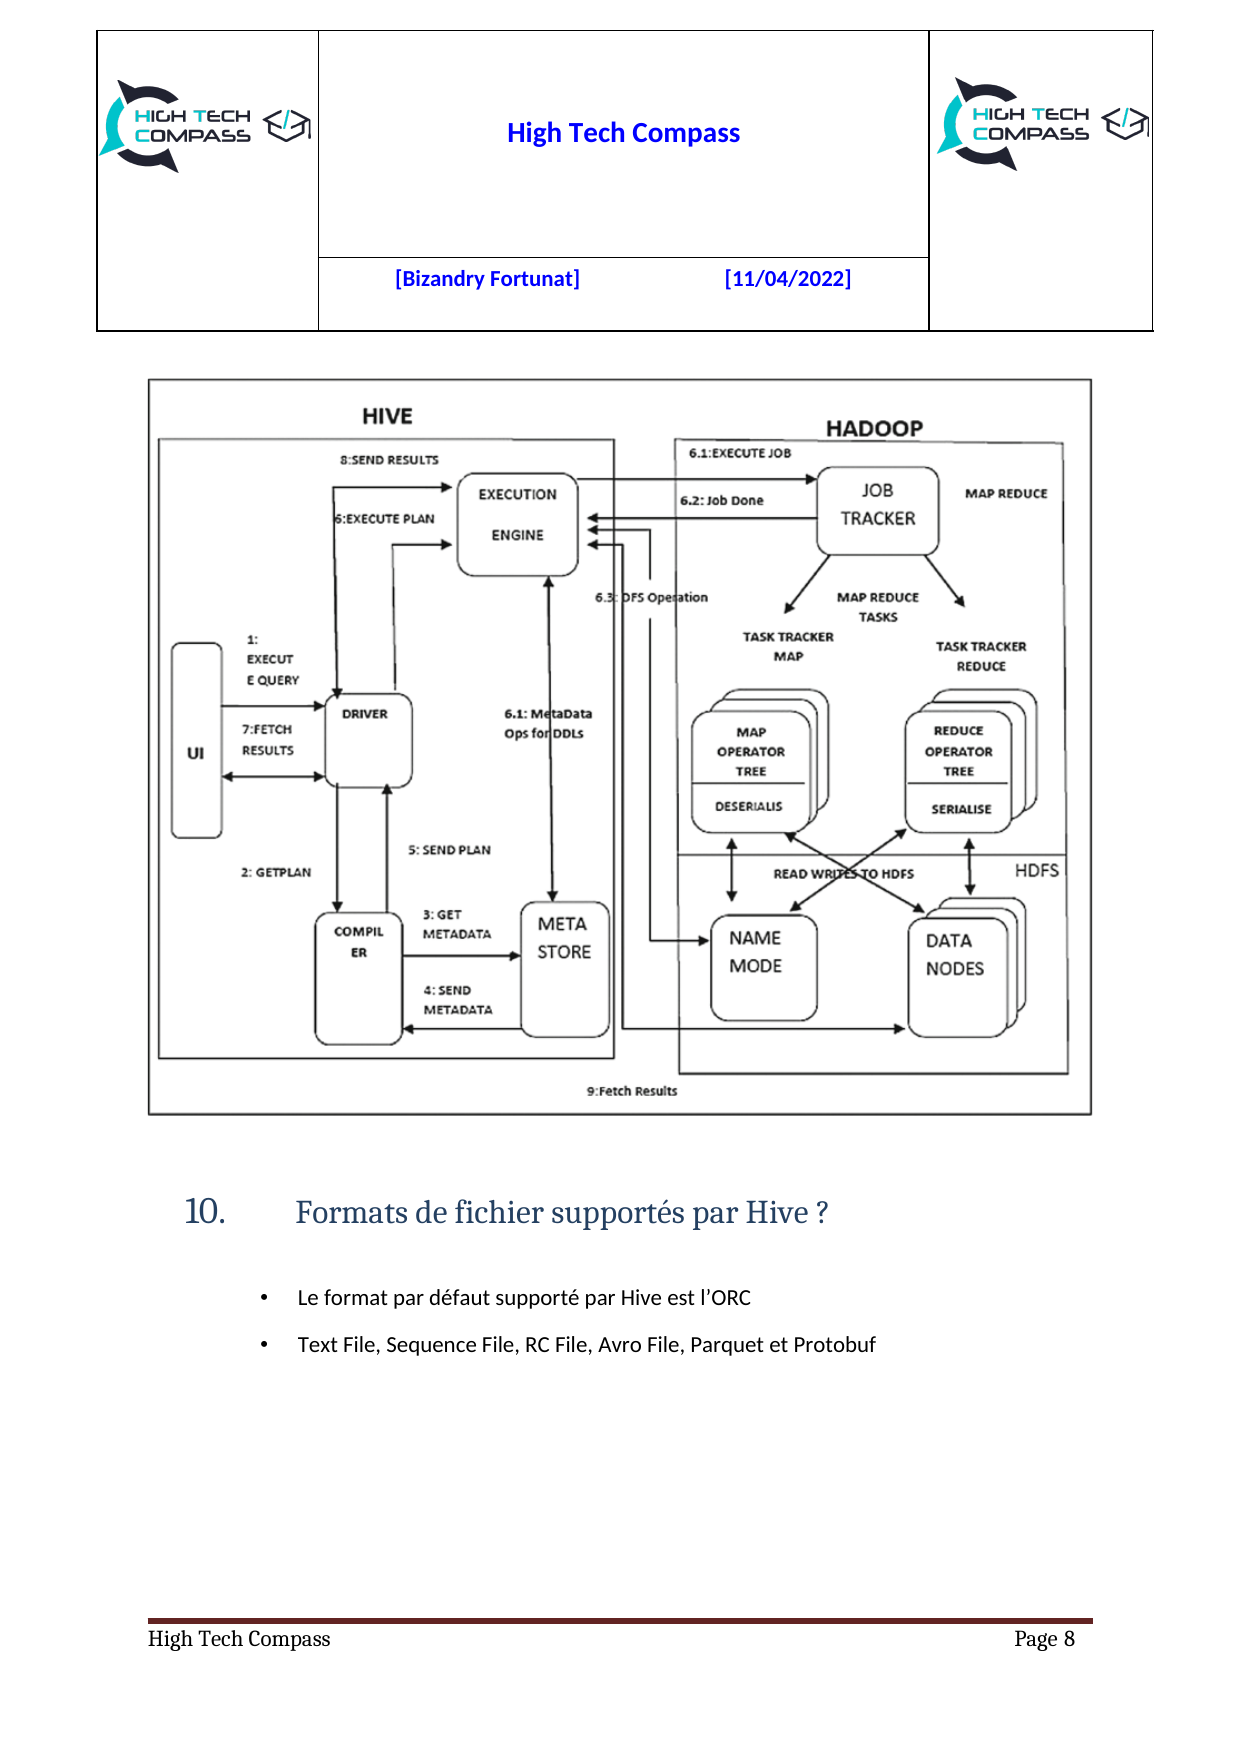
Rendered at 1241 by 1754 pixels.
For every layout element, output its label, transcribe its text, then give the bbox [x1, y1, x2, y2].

list Le format par défaut supporté par Hive est l’ORC [260, 1283, 1093, 1312]
picture [98, 80, 311, 173]
list Text File, Sequence File, RC File, Avro File, Parquet et Protobuf [260, 1330, 1093, 1358]
picture [147, 378, 1093, 1116]
picture [936, 77, 1149, 171]
subtitle Formats de fichier supportés par Hive ? [185, 1189, 1093, 1232]
